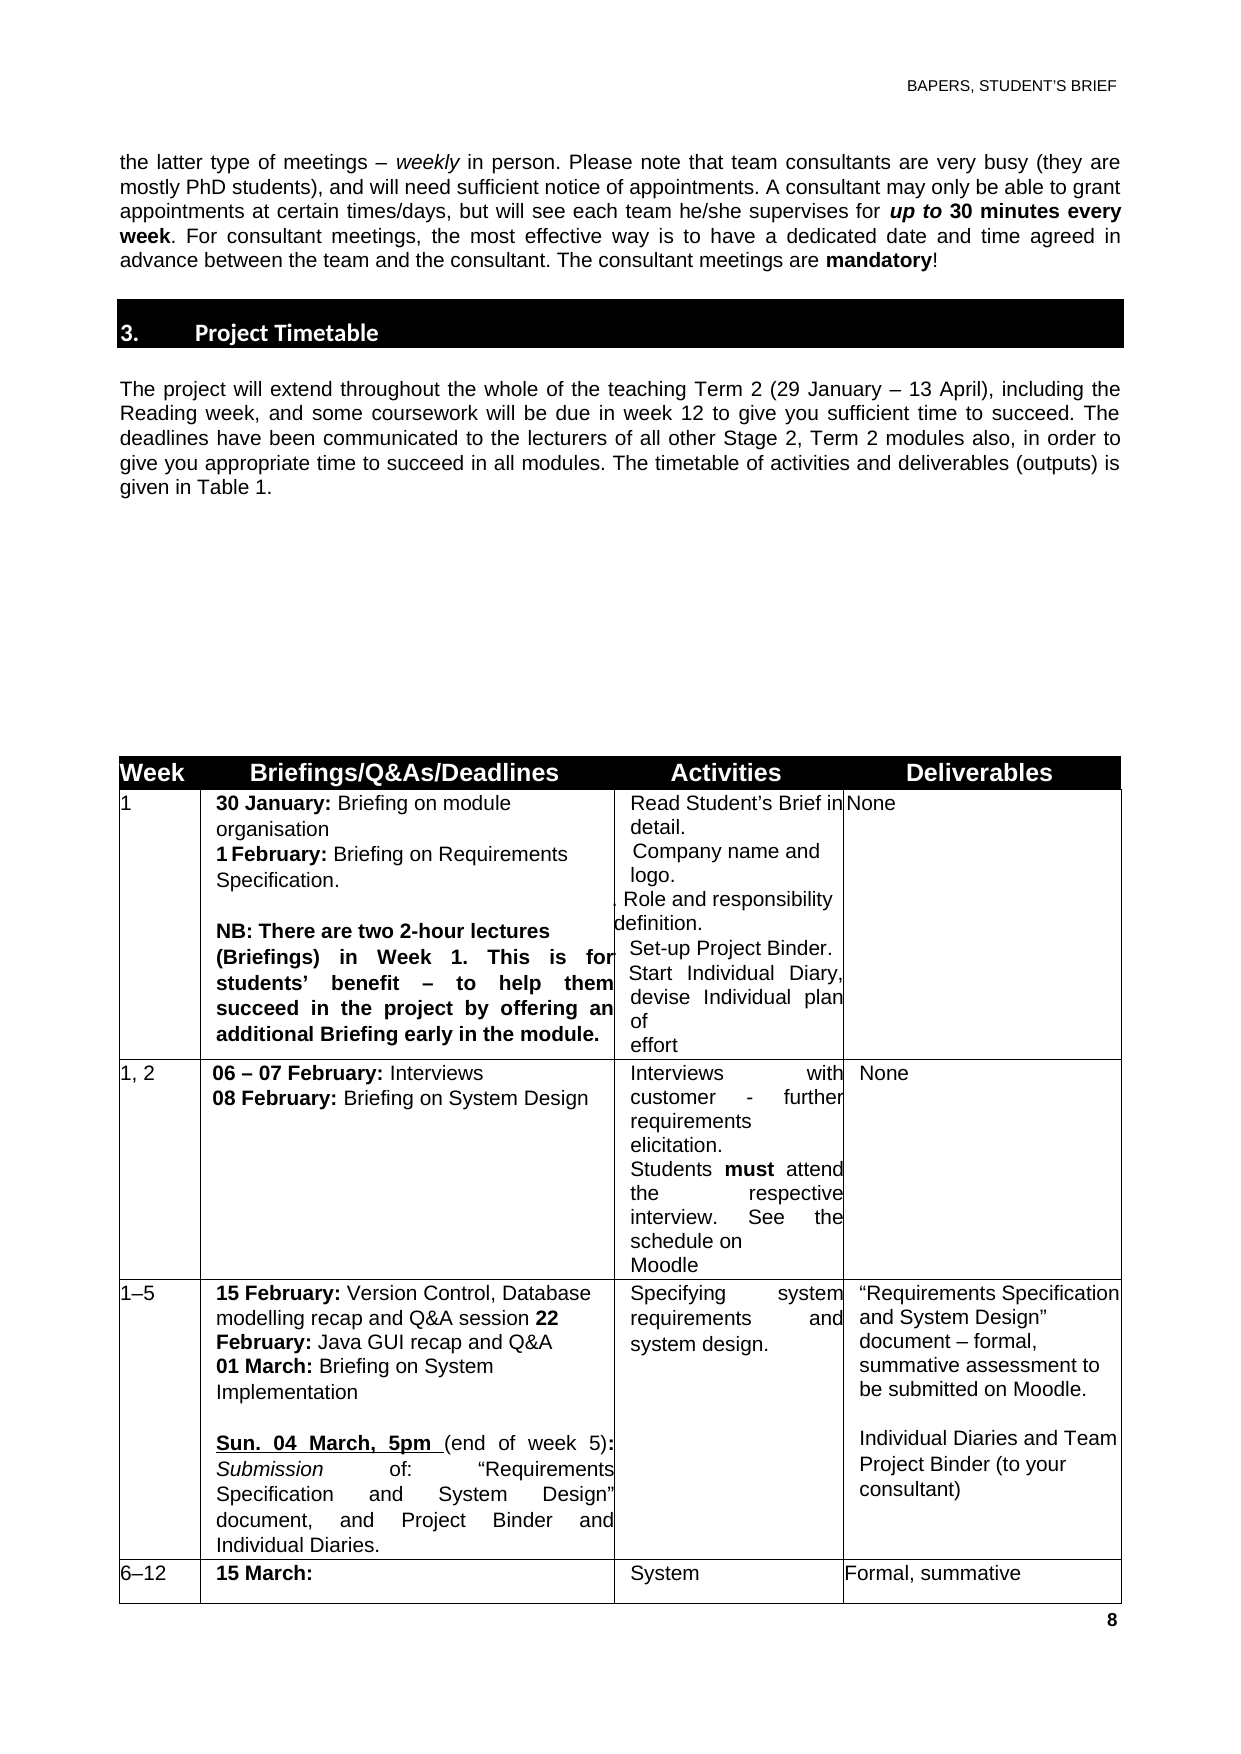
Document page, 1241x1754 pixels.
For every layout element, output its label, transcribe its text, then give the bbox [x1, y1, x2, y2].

text The project will extend throughout the whole of the teaching Term 2 (29 January – 13 April), including the Reading week, and some coursework will be due in week 12 to give you sufficient time to succeed. The deadlines have been communicated to the lecturers of all other Stage 2, Term 2 modules also, in order to give you appropriate time to succeed in all modules. The timetable of activities and deliverables (outputs) is given in Table 1. [119, 377, 1122, 499]
table_cell “Requirements Specification and System Design” document – formal, summative assessment to be submitted on Moodle. Individual Diaries and Team Project Binder (to your consultant) [844, 1280, 1121, 1559]
table_cell Read Student’s Brief in detail. Company name and logo. . Role and responsibility definition. . Set-up Project Binder. Start Individual Diary, devise Individual plan of effort [615, 790, 843, 1058]
table_cell 30 January: Briefing on module organisation 1 February: Briefing on Requirements Specification. NB: There are two 2-hour lectures (Briefings) in Week 1. This is for students’ benefit – to help them succeed in the project by offering an additional Briefing early in the module. [201, 790, 614, 1058]
table_cell None [844, 1060, 1121, 1279]
table_cell System [615, 1560, 843, 1603]
table_cell 15 March: [201, 1560, 614, 1603]
table_cell None [844, 790, 1121, 1058]
table_cell 15 February: Version Control, Database modelling recap and Q&A session 22 February: Java GUI recap and Q&A 01 March: Briefing on System Implementation Sun. 04 March, 5pm (end of week 5): Submission of: “Requirements Specification and System Design” document, and Project Binder and Individual Diaries. [201, 1280, 614, 1559]
table_cell 1, 2 [120, 1060, 200, 1279]
text the latter type of meetings – weekly in person. Please note that team consultants are very busy (they are mostly PhD students), and will need sufficient notice of appointments. A consultant may only be able to grant appointments at certain times/days, but will see each team he/she supervises for up to 30 minutes every week. For consultant meetings, the most effective way is to have a dedicated date and time agreed in advance between the team and the consultant. The consultant meetings are mandatory! [119, 150, 1122, 272]
table_cell 1 [120, 790, 200, 1058]
table_header Week Briefings/Q&As/Deadlines [119, 757, 614, 789]
table_cell Interviews with customer - further requirements elicitation. Students must attend the respective interview. See the schedule on Moodle [615, 1060, 843, 1279]
table_cell 6–12 [120, 1560, 200, 1603]
table_header Activities Deliverables [614, 757, 1121, 789]
table_cell 06 – 07 February: Interviews 08 February: Briefing on System Design [201, 1060, 614, 1279]
table_cell Specifying system requirements and system design. [615, 1280, 843, 1559]
table_cell 1–5 [120, 1280, 200, 1559]
table_cell Formal, summative [844, 1560, 1121, 1603]
